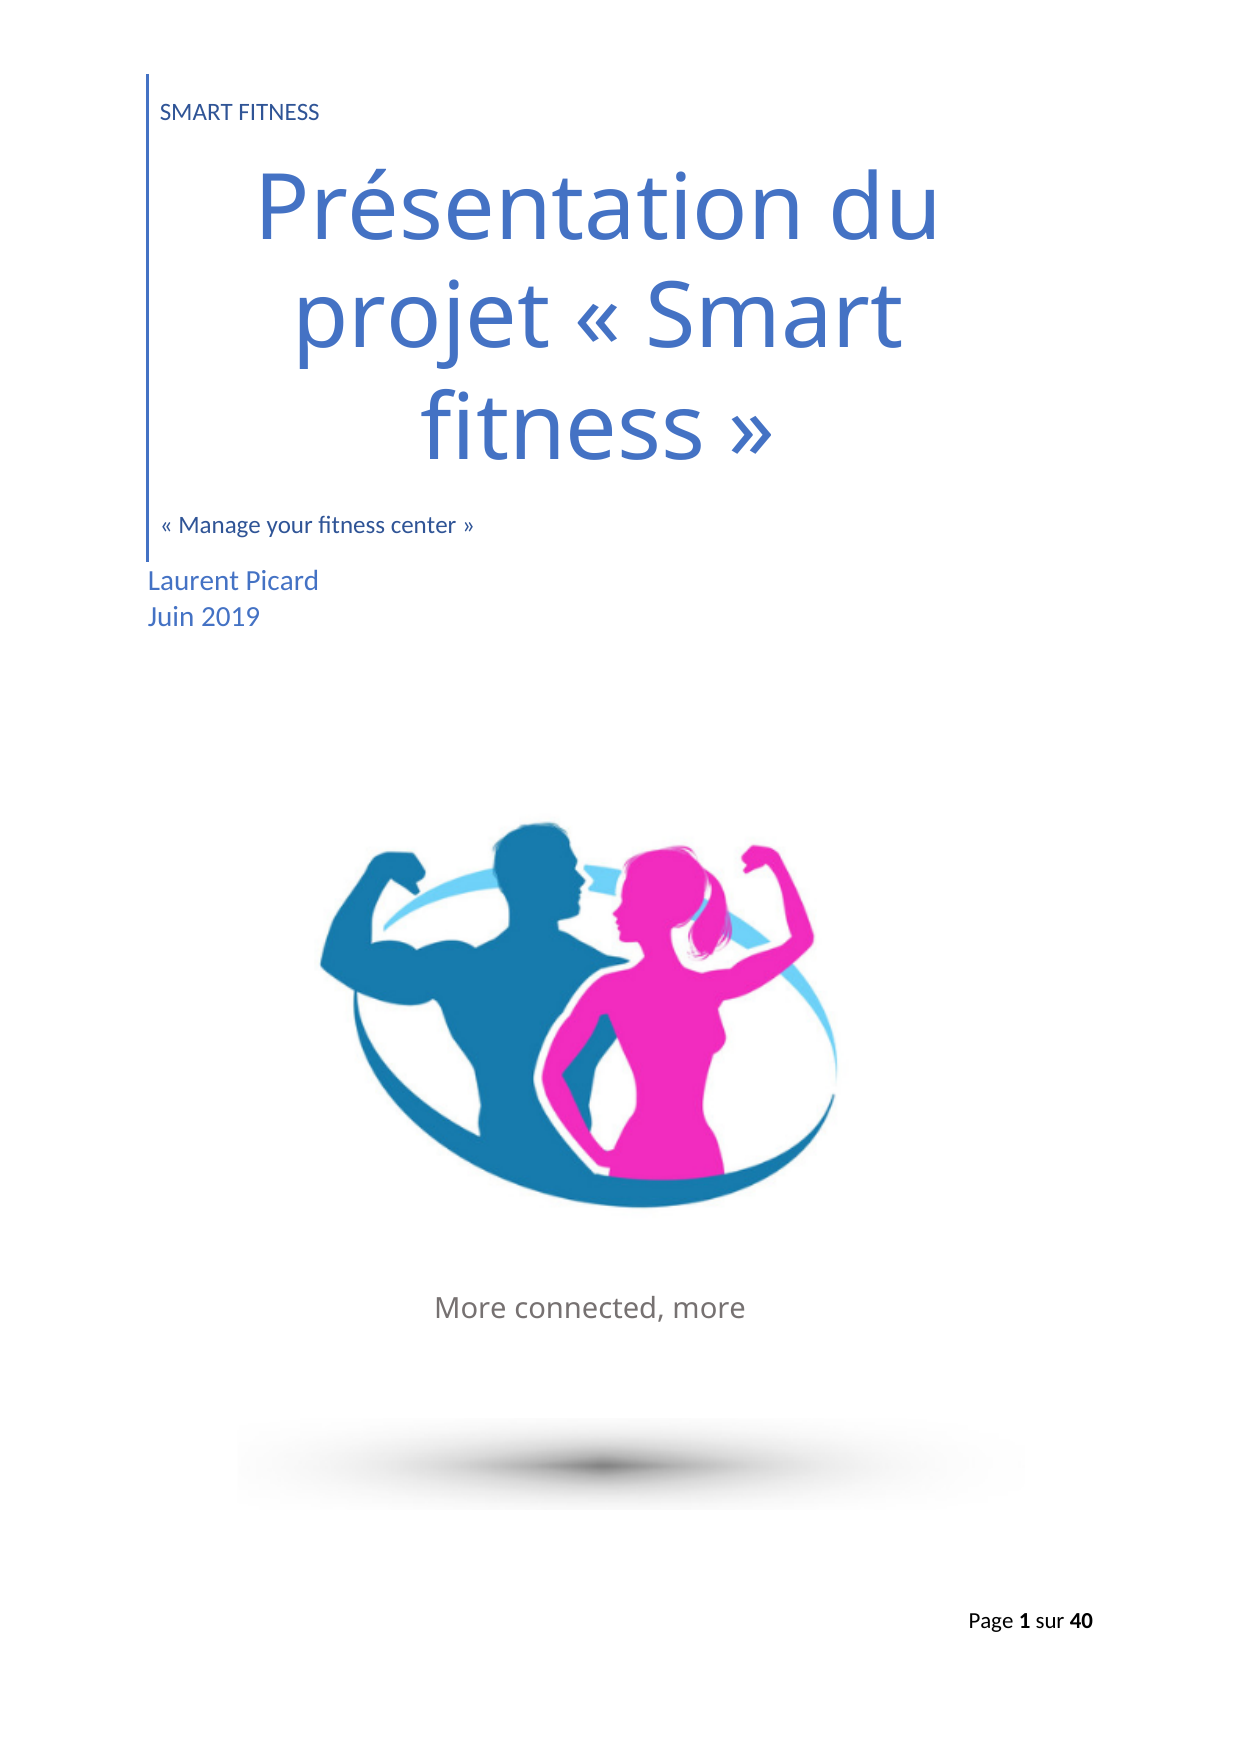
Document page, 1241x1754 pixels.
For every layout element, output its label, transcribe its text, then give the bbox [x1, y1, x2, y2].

table_cell Présentation du projet « Smart fitness » [149, 149, 1045, 487]
table_header SMART FITNESS [149, 74, 1045, 149]
text Juin 2019 [148, 598, 1093, 633]
picture [288, 803, 953, 1228]
table_cell « Manage your fitness center » [149, 487, 1045, 562]
text More connected, more advantageous [346, 1287, 833, 1323]
picture [237, 1418, 1025, 1510]
text Laurent Picard [148, 562, 1093, 598]
